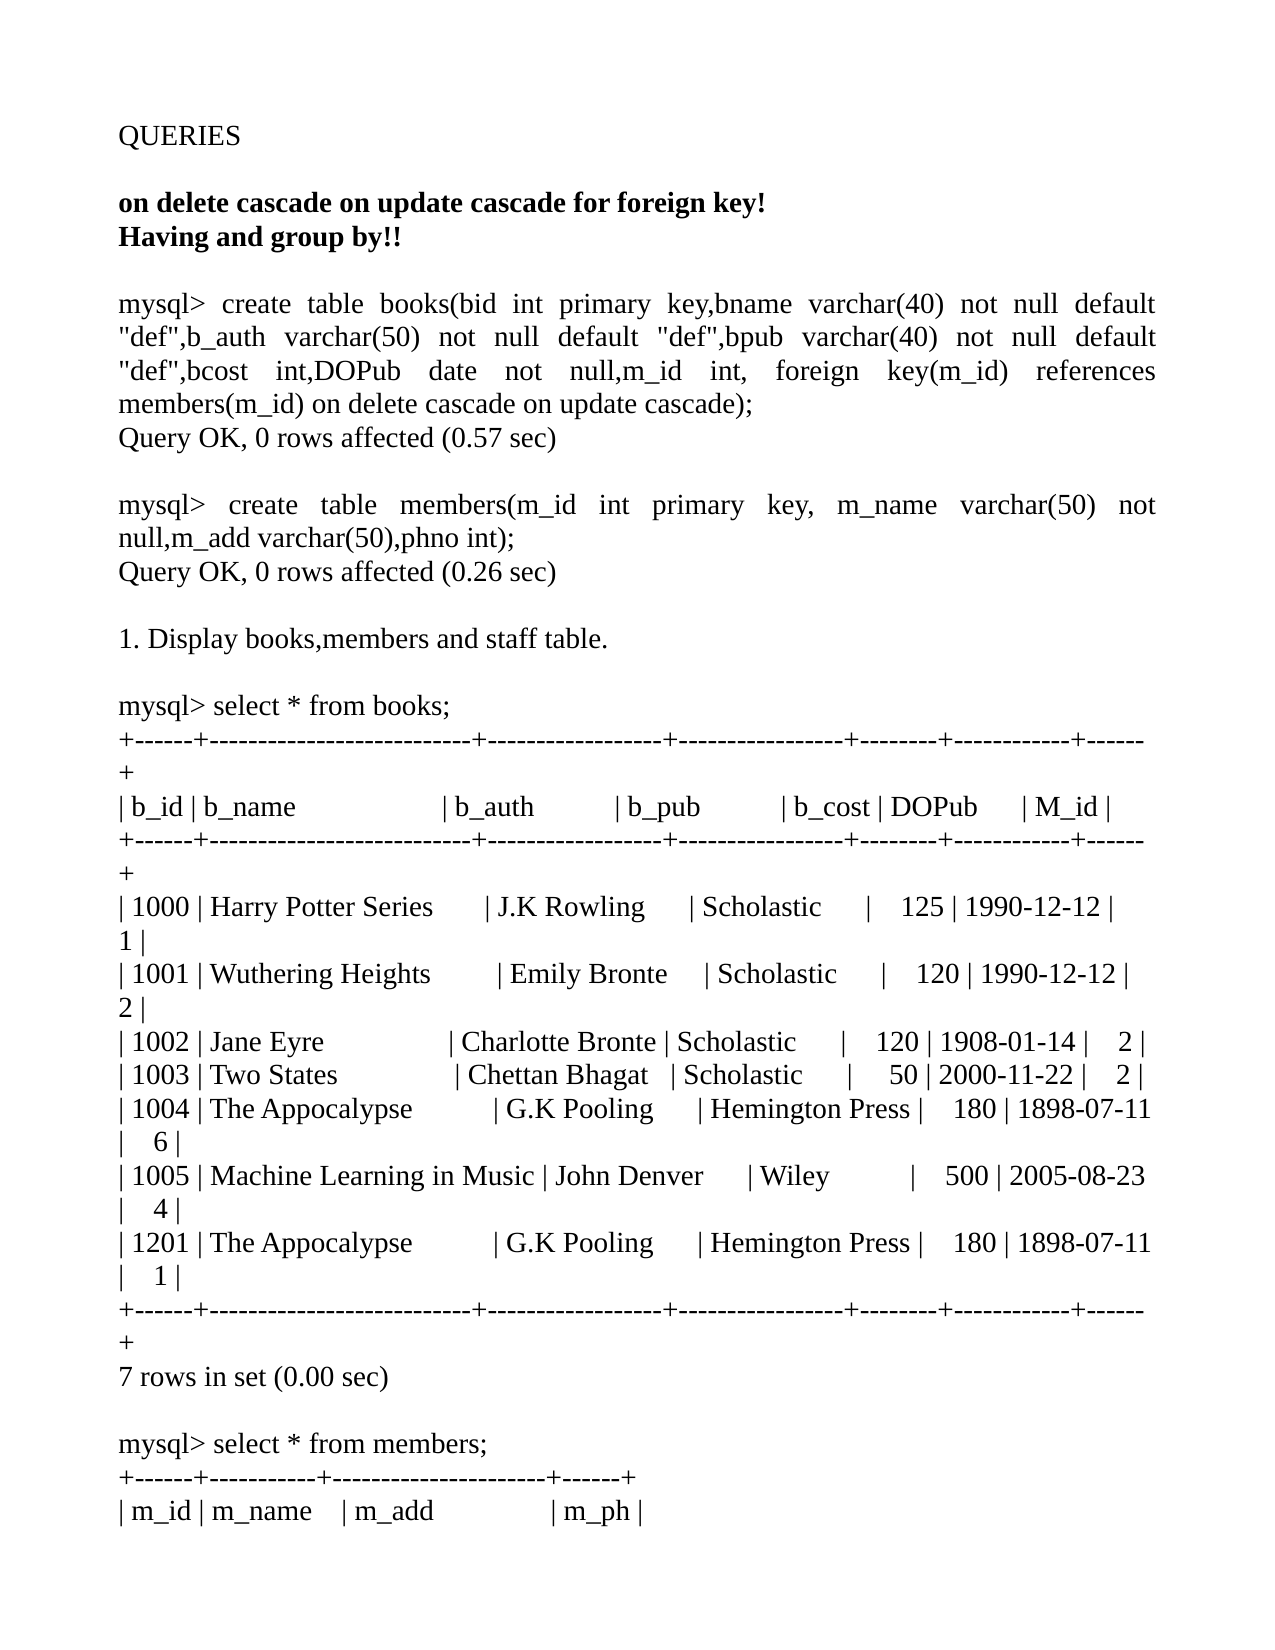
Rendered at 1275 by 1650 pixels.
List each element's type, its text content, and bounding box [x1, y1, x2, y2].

text | 1004 | The Appocalypse | G.K Pooling | Hemington Press | 180 | 1898-07-11 | 6 | [118, 1091, 1157, 1158]
text +------+---------------------------+------------------+-----------------+--------+------------+------+ [118, 1292, 1157, 1359]
text | m_id | m_name | m_add | m_ph | [118, 1493, 1157, 1527]
text 1. Display books,members and staff table. [118, 621, 1157, 655]
text Query OK, 0 rows affected (0.57 sec) [118, 420, 1157, 453]
text +------+---------------------------+------------------+-----------------+--------+------------+------+ [118, 722, 1157, 789]
text | 1000 | Harry Potter Series | J.K Rowling | Scholastic | 125 | 1990-12-12 | 1 | [118, 889, 1157, 957]
text mysql> select * from members; [118, 1426, 1157, 1460]
text mysql> create table books(bid int primary key,bname varchar(40) not null default "def",b_auth varchar(50) not null default "def",bpub varchar(40) not null default "def",bcost int,DOPub date not null,m_id int, foreign key(m_id) references members(m_id) on delete cascade on update cascade); [118, 286, 1157, 420]
text mysql> create table members(m_id int primary key, m_name varchar(50) not null,m_add varchar(50),phno int); [118, 487, 1157, 554]
text | b_id | b_name | b_auth | b_pub | b_cost | DOPub | M_id | [118, 789, 1157, 822]
text | 1002 | Jane Eyre | Charlotte Bronte | Scholastic | 120 | 1908-01-14 | 2 | [118, 1024, 1157, 1057]
text | 1001 | Wuthering Heights | Emily Bronte | Scholastic | 120 | 1990-12-12 | 2 | [118, 957, 1157, 1024]
text +------+---------------------------+------------------+-----------------+--------+------------+------+ [118, 822, 1157, 889]
text +------+-----------+----------------------+------+ [118, 1460, 1157, 1493]
text QUERIES [118, 118, 1157, 152]
text Query OK, 0 rows affected (0.26 sec) [118, 554, 1157, 588]
text mysql> select * from books; [118, 688, 1157, 722]
text | 1201 | The Appocalypse | G.K Pooling | Hemington Press | 180 | 1898-07-11 | 1 | [118, 1225, 1157, 1292]
text Having and group by!! [118, 219, 1157, 252]
text | 1003 | Two States | Chettan Bhagat | Scholastic | 50 | 2000-11-22 | 2 | [118, 1057, 1157, 1091]
text on delete cascade on update cascade for foreign key! [118, 185, 1157, 219]
text 7 rows in set (0.00 sec) [118, 1359, 1157, 1393]
text | 1005 | Machine Learning in Music | John Denver | Wiley | 500 | 2005-08-23 | 4 | [118, 1158, 1157, 1225]
